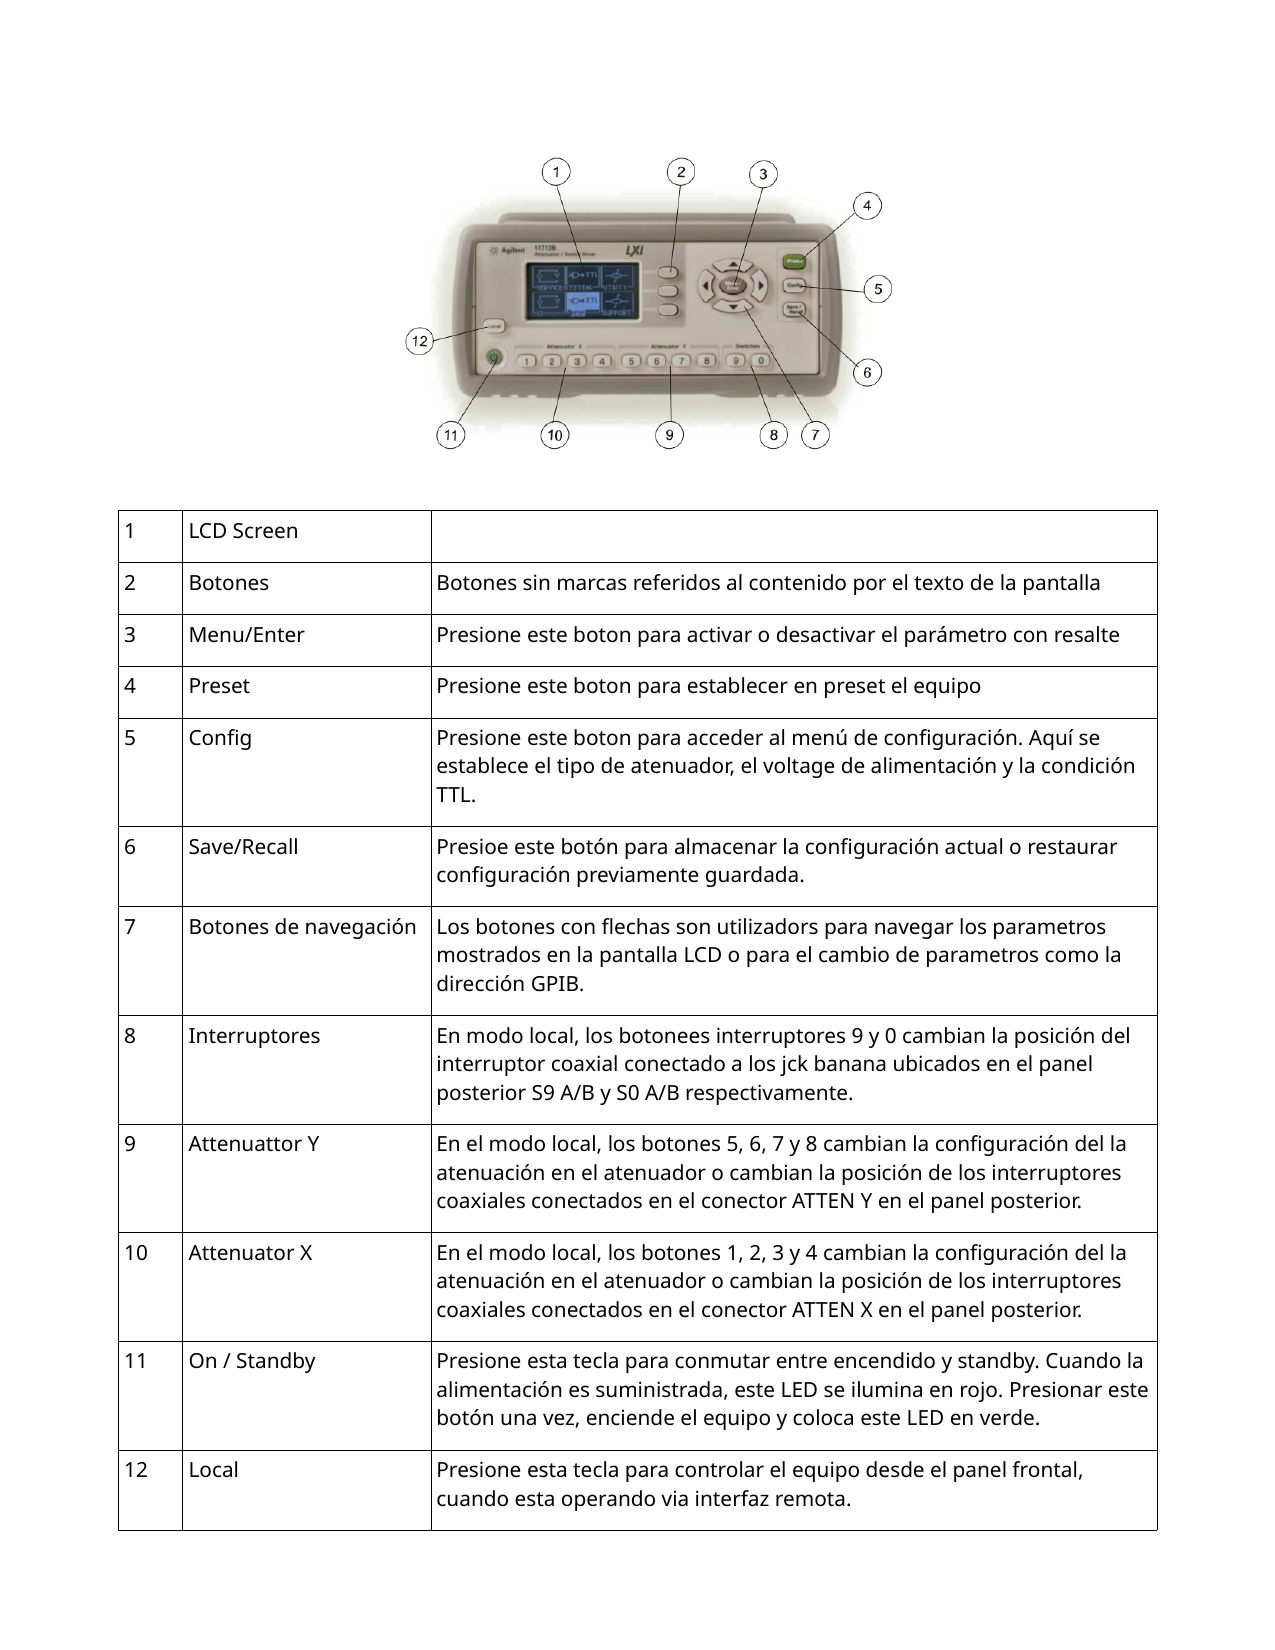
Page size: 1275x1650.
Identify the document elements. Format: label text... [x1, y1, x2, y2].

table_cell Preset [183, 667, 431, 717]
table_cell En modo local, los botonees interruptores 9 y 0 cambian la posición del interruptor coaxial conectado a los jck banana ubicados en el panel posterior S9 A/B y S0 A/B respectivamente. [432, 1016, 1157, 1123]
table_cell 8 [119, 1016, 182, 1123]
table_cell 3 [119, 615, 182, 666]
table_cell Presione este boton para acceder al menú de configuración. Aquí se establece el tipo de atenuador, el voltage de alimentación y la condición TTL. [432, 719, 1157, 826]
table_cell Menu/Enter [183, 615, 431, 666]
table_cell Attenuattor Y [183, 1125, 431, 1232]
table_header 1 [119, 511, 182, 562]
table_cell Local [183, 1451, 431, 1530]
table_cell 9 [119, 1125, 182, 1232]
table_cell Presione este boton para activar o desactivar el parámetro con resalte [432, 615, 1157, 666]
table_cell 7 [119, 907, 182, 1015]
table_cell 11 [119, 1342, 182, 1449]
table_header [432, 511, 1157, 562]
table_cell Presione esta tecla para controlar el equipo desde el panel frontal, cuando esta operando via interfaz remota. [432, 1451, 1157, 1530]
table_cell 10 [119, 1233, 182, 1341]
table_cell Presione este boton para establecer en preset el equipo [432, 667, 1157, 717]
table_cell 4 [119, 667, 182, 717]
table_cell Presioe este botón para almacenar la configuración actual o restaurar configuración previamente guardada. [432, 827, 1157, 906]
table_cell Presione esta tecla para conmutar entre encendido y standby. Cuando la alimentación es suministrada, este LED se ilumina en rojo. Presionar este botón una vez, enciende el equipo y coloca este LED en verde. [432, 1342, 1157, 1449]
table_cell Los botones con flechas son utilizadors para navegar los parametros mostrados en la pantalla LCD o para el cambio de parametros como la dirección GPIB. [432, 907, 1157, 1015]
table_cell 12 [119, 1451, 182, 1530]
table_cell Attenuator X [183, 1233, 431, 1341]
table_cell 6 [119, 827, 182, 906]
table_cell On / Standby [183, 1342, 431, 1449]
table_cell Config [183, 719, 431, 826]
table_header LCD Screen [183, 511, 431, 562]
table_cell Interruptores [183, 1016, 431, 1123]
table_cell 2 [119, 563, 182, 614]
picture [376, 118, 899, 471]
table_cell 5 [119, 719, 182, 826]
table_cell Botones de navegación [183, 907, 431, 1015]
table_cell En el modo local, los botones 5, 6, 7 y 8 cambian la configuración del la atenuación en el atenuador o cambian la posición de los interruptores coaxiales conectados en el conector ATTEN Y en el panel posterior. [432, 1125, 1157, 1232]
table_cell Botones [183, 563, 431, 614]
table_cell Save/Recall [183, 827, 431, 906]
table_cell Botones sin marcas referidos al contenido por el texto de la pantalla [432, 563, 1157, 614]
table_cell En el modo local, los botones 1, 2, 3 y 4 cambian la configuración del la atenuación en el atenuador o cambian la posición de los interruptores coaxiales conectados en el conector ATTEN X en el panel posterior. [432, 1233, 1157, 1341]
